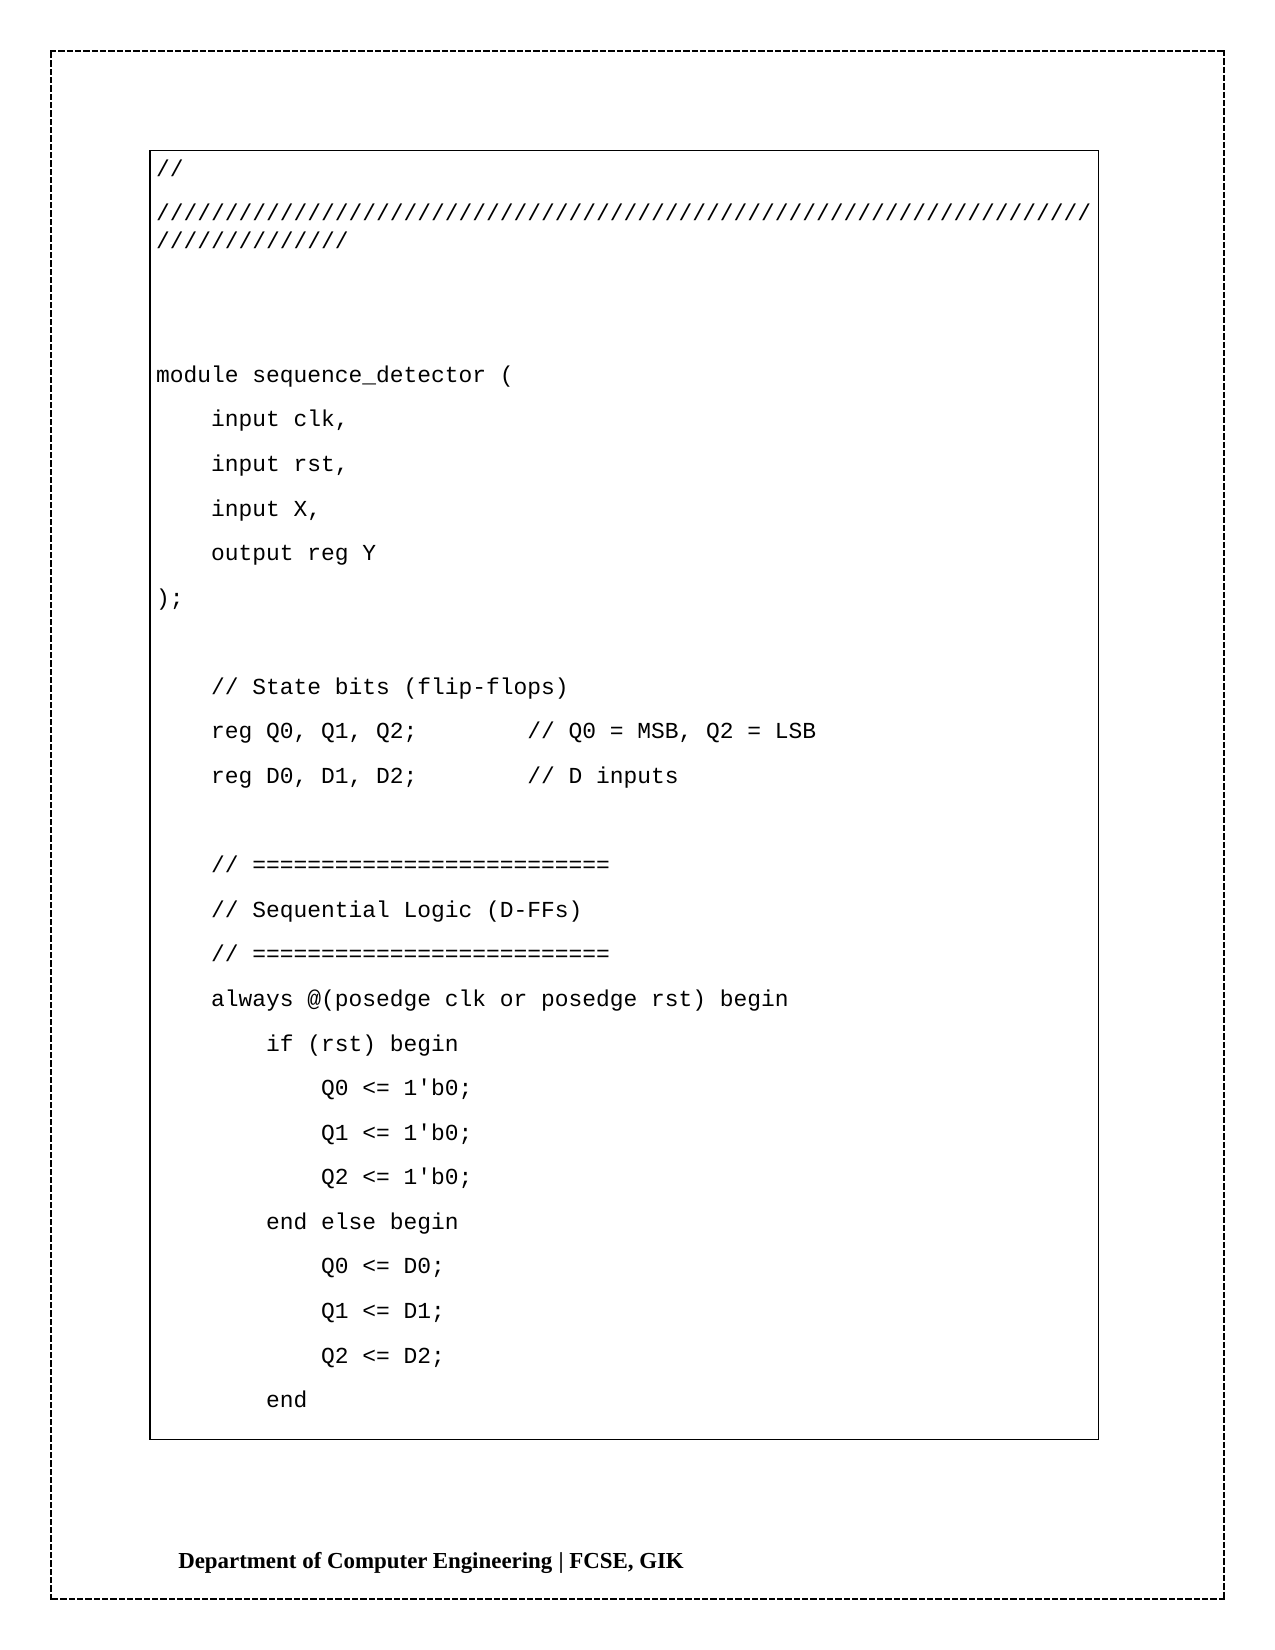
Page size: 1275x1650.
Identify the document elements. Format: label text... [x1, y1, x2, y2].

table_header // ////////////////////////////////////////////////////////////////////////////////// module sequence_detector ( input clk, input rst, input X, output reg Y ); // State bits (flip-flops) reg Q0, Q1, Q2; // Q0 = MSB, Q2 = LSB reg D0, D1, D2; // D inputs // ========================== // Sequential Logic (D-FFs) // ========================== always @(posedge clk or posedge rst) begin if (rst) begin Q0 <= 1'b0; Q1 <= 1'b0; Q2 <= 1'b0; end else begin Q0 <= D0; Q1 <= D1; Q2 <= D2; end [151, 151, 1098, 1439]
